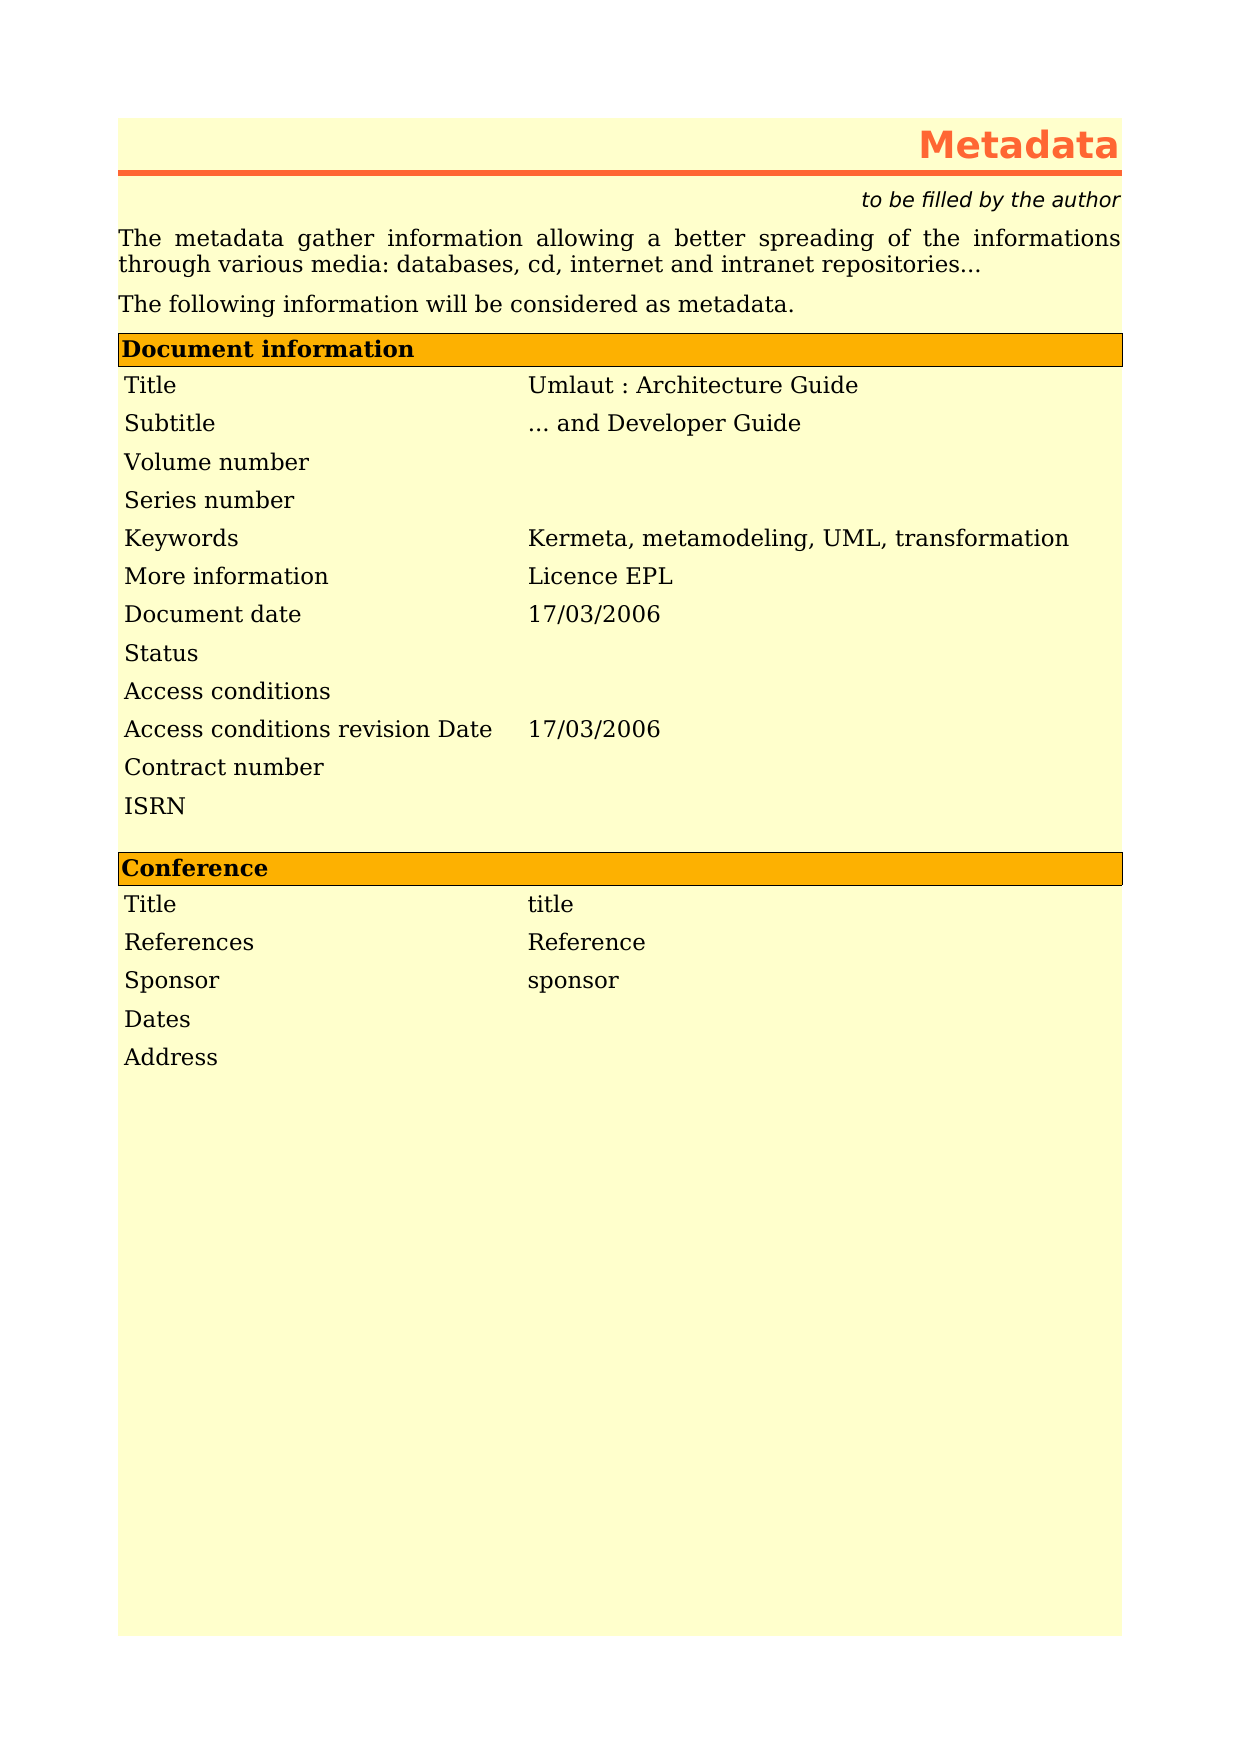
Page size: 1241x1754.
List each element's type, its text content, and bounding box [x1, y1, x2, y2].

text Document information [119, 334, 1122, 366]
text to be filled by the author [118, 188, 1122, 212]
table_cell Dates [118, 1000, 521, 1038]
table_cell [522, 673, 1122, 711]
table_cell [522, 787, 1122, 825]
table_cell [522, 749, 1122, 787]
table_cell Access conditions [118, 673, 522, 711]
table_cell Address [118, 1038, 521, 1076]
table_header Title [118, 367, 522, 405]
table_header Umlaut : Architecture Guide [522, 367, 1122, 405]
table_cell [522, 443, 1122, 481]
table_cell [521, 1000, 1122, 1038]
table_cell [522, 634, 1122, 672]
table_header Title [118, 886, 521, 923]
table_cell Contract number [118, 749, 522, 787]
table_cell Document date [118, 596, 522, 634]
table_cell ISRN [118, 787, 522, 825]
table_cell Keywords [118, 520, 522, 558]
table_cell More information [118, 558, 522, 596]
table_cell Subtitle [118, 405, 522, 443]
table_cell sponsor [521, 962, 1122, 1000]
table_cell 17/03/2006 [522, 711, 1122, 749]
table_cell Sponsor [118, 962, 521, 1000]
table_cell ... and Developer Guide [522, 405, 1122, 443]
table_cell Reference [521, 924, 1122, 962]
table_cell [521, 1038, 1122, 1076]
table_cell 17/03/2006 [522, 596, 1122, 634]
table_cell Licence EPL [522, 558, 1122, 596]
text The metadata gather information allowing a better spreading of the informations through various media: databases, cd, internet and intranet repositories... [118, 225, 1122, 278]
table_cell Volume number [118, 443, 522, 481]
table_cell Access conditions revision Date [118, 711, 522, 749]
table_cell Status [118, 634, 522, 672]
table_cell Series number [118, 481, 522, 519]
table_header title [521, 886, 1122, 923]
table_cell [522, 481, 1122, 519]
table_cell Kermeta, metamodeling, UML, transformation [522, 520, 1122, 558]
table_cell References [118, 924, 521, 962]
text The following information will be considered as metadata. [118, 291, 1122, 318]
text Conference [119, 853, 1122, 885]
title Metadata [118, 121, 1122, 170]
